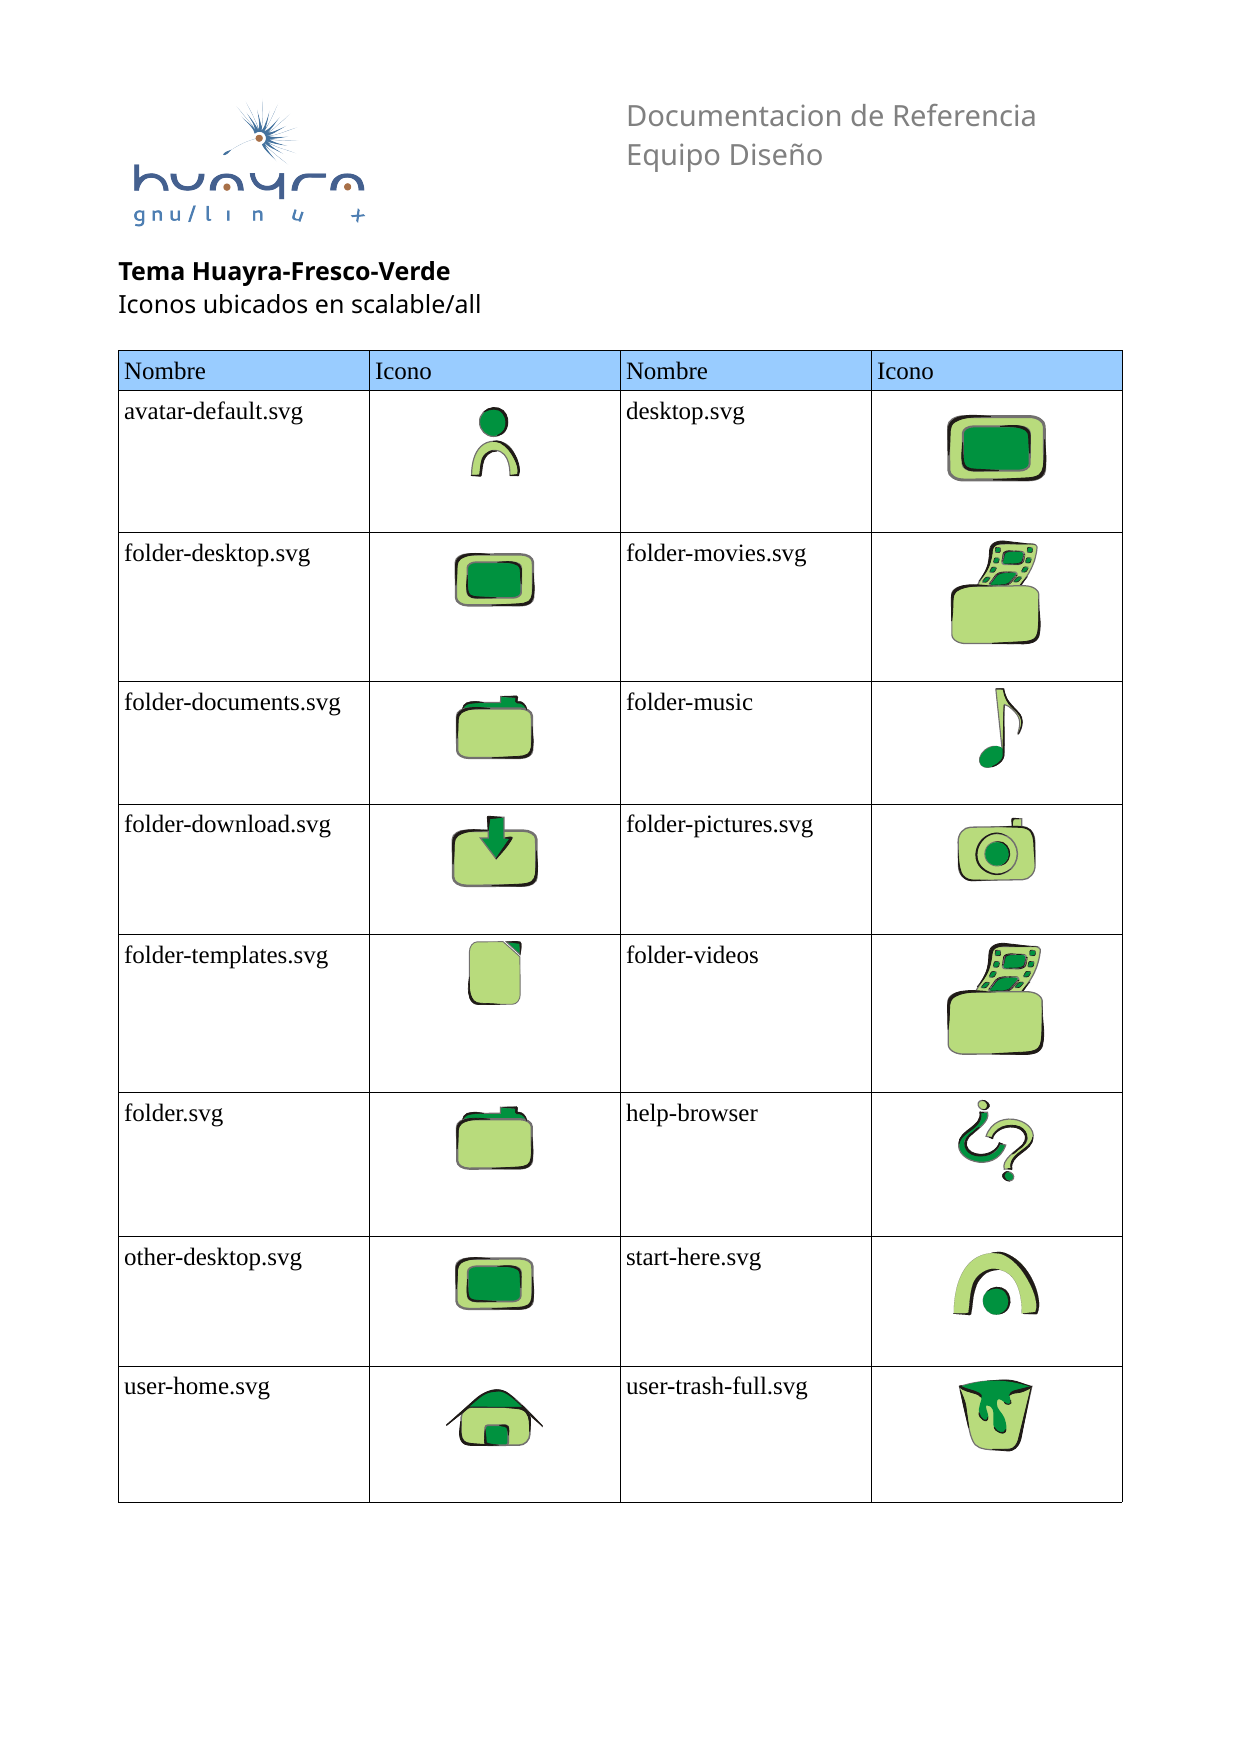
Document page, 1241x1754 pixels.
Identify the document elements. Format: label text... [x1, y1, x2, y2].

table_header Icono [872, 351, 1122, 390]
table_cell folder.svg [119, 1093, 369, 1236]
table_cell [872, 935, 1122, 1092]
table_cell folder-music [621, 682, 871, 803]
table_cell [370, 935, 620, 1092]
table_cell folder-movies.svg [621, 533, 871, 681]
table_cell folder-pictures.svg [621, 805, 871, 934]
text Tema Huayra-Fresco-Verde [118, 253, 1122, 287]
table_cell [872, 1367, 1122, 1502]
table_cell help-browser [621, 1093, 871, 1236]
table_cell avatar-default.svg [119, 391, 369, 532]
table_cell [370, 682, 620, 803]
table_cell desktop.svg [621, 391, 871, 532]
table_cell [370, 1367, 620, 1502]
table_cell [370, 1093, 620, 1236]
table_cell folder-templates.svg [119, 935, 369, 1092]
table_cell [872, 1237, 1122, 1366]
table_cell user-trash-full.svg [621, 1367, 871, 1502]
table_cell [872, 682, 1122, 803]
table_cell [370, 533, 620, 681]
table_header Nombre [119, 351, 369, 390]
table_cell [872, 391, 1122, 532]
table_header Nombre [621, 351, 871, 390]
table_cell start-here.svg [621, 1237, 871, 1366]
table_cell [872, 1093, 1122, 1236]
table_cell [370, 805, 620, 934]
text Iconos ubicados en scalable/all [118, 287, 1122, 321]
table_cell other-desktop.svg [119, 1237, 369, 1366]
table_cell [872, 805, 1122, 934]
table_cell [872, 533, 1122, 681]
table_cell [370, 391, 620, 532]
picture [123, 94, 373, 233]
table_cell user-home.svg [119, 1367, 369, 1502]
table_cell [370, 1237, 620, 1366]
table_cell folder-download.svg [119, 805, 369, 934]
table_cell folder-videos [621, 935, 871, 1092]
table_cell folder-desktop.svg [119, 533, 369, 681]
table_header Icono [370, 351, 620, 390]
table_cell folder-documents.svg [119, 682, 369, 803]
